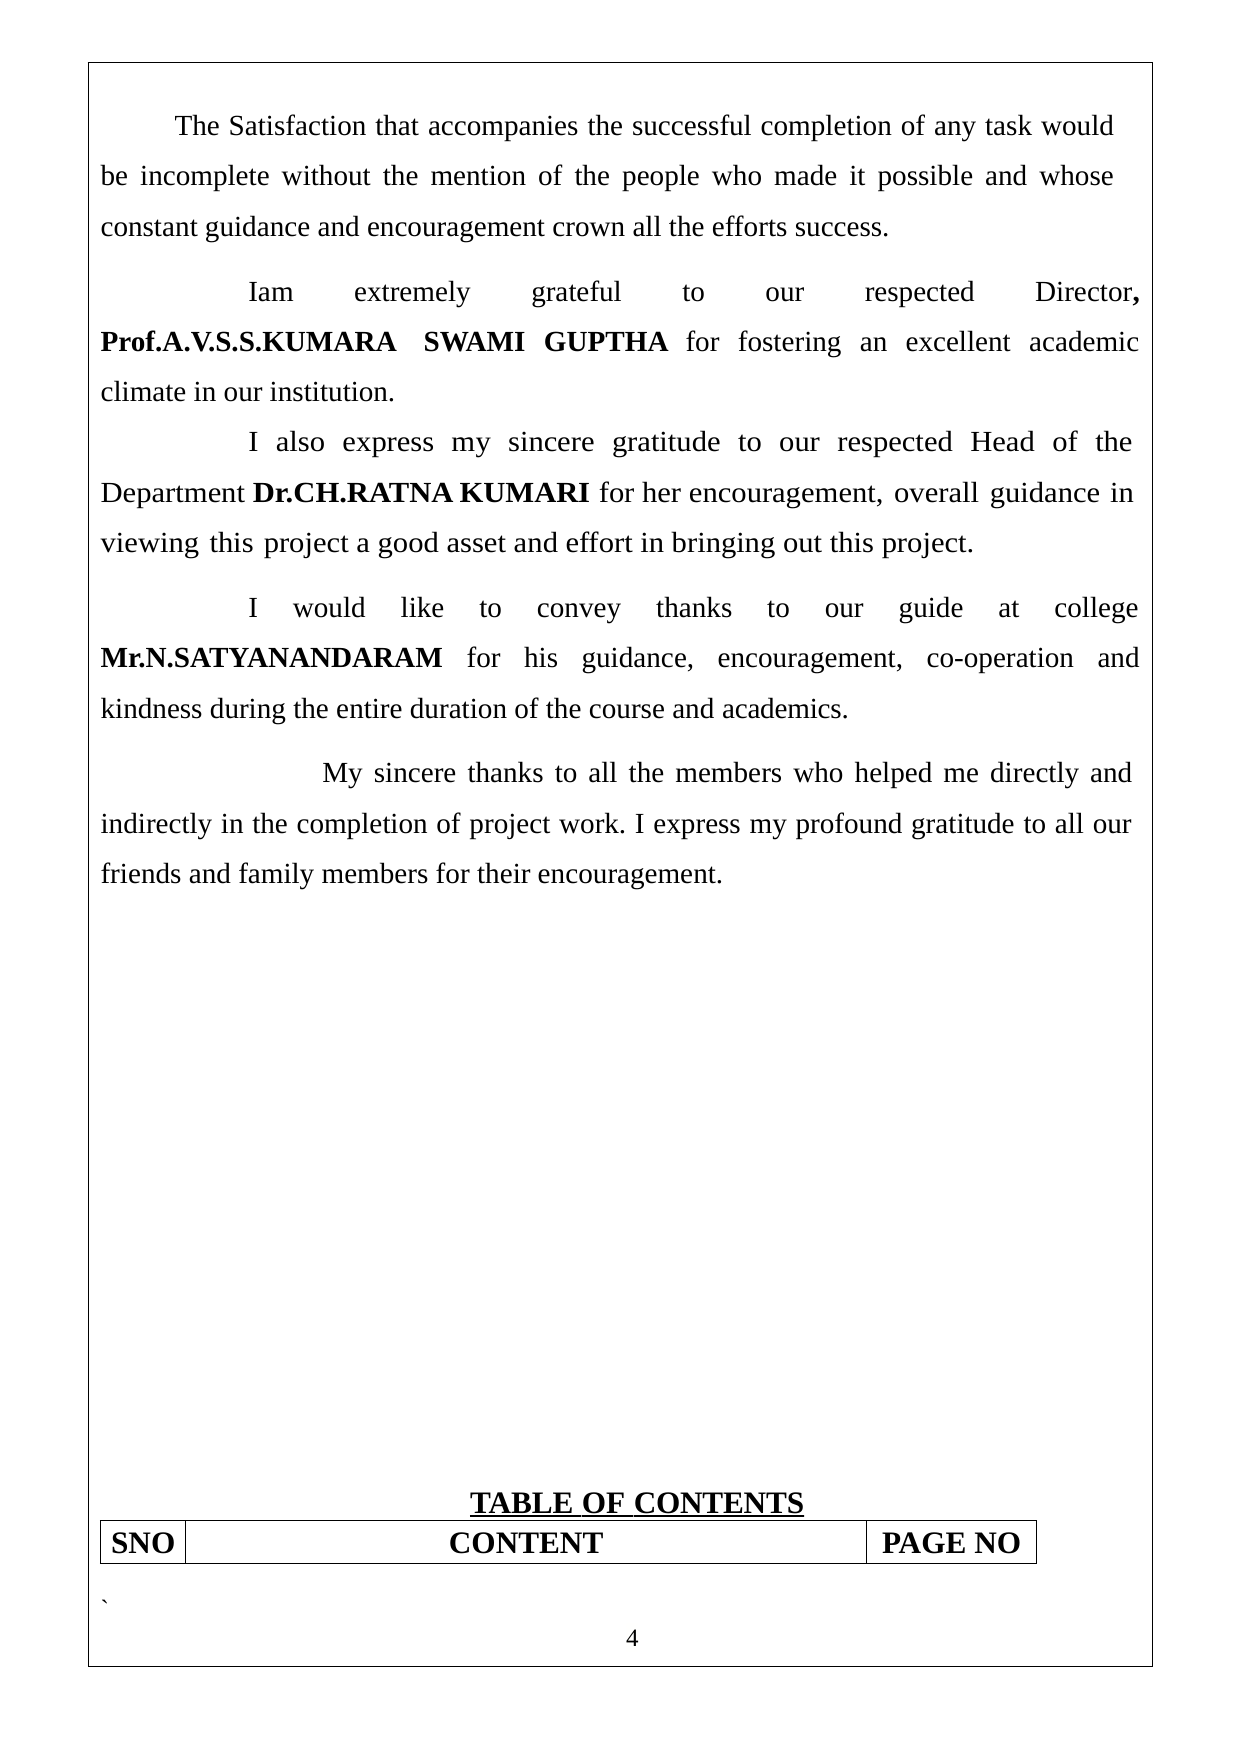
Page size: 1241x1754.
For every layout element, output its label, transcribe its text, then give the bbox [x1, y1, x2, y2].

table_header SNO [101, 1521, 185, 1563]
table_header PAGE NO [867, 1521, 1036, 1563]
text My sincere thanks to all the members who helped me directly and indirectly in the completion of project work. I express my profound gratitude to all our friends and family members for their encouragement. [100, 756, 1134, 890]
text Iam extremely grateful to our respected Director, Prof.A.V.S.S.KUMARA SWAMI GUPTHA for fostering an excellent academic climate in our institution. [100, 274, 1140, 408]
text I also express my sincere gratitude to our respected Head of the Department Dr.CH.RATNA KUMARI for her encouragement, overall guidance in viewing this project a good asset and effort in bringing out this project. [100, 424, 1134, 559]
text I would like to convey thanks to our guide at college Mr.N.SATYANANDARAM for his guidance, encouragement, co-operation and kindness during the entire duration of the course and academics. [100, 590, 1140, 724]
text The Satisfaction that accompanies the successful completion of any task would be incomplete without the mention of the people who made it possible and whose constant guidance and encouragement crown all the efforts success. [100, 108, 1115, 242]
table_header CONTENT [186, 1521, 866, 1563]
text TABLE OF CONTENTS [396, 1484, 1140, 1520]
